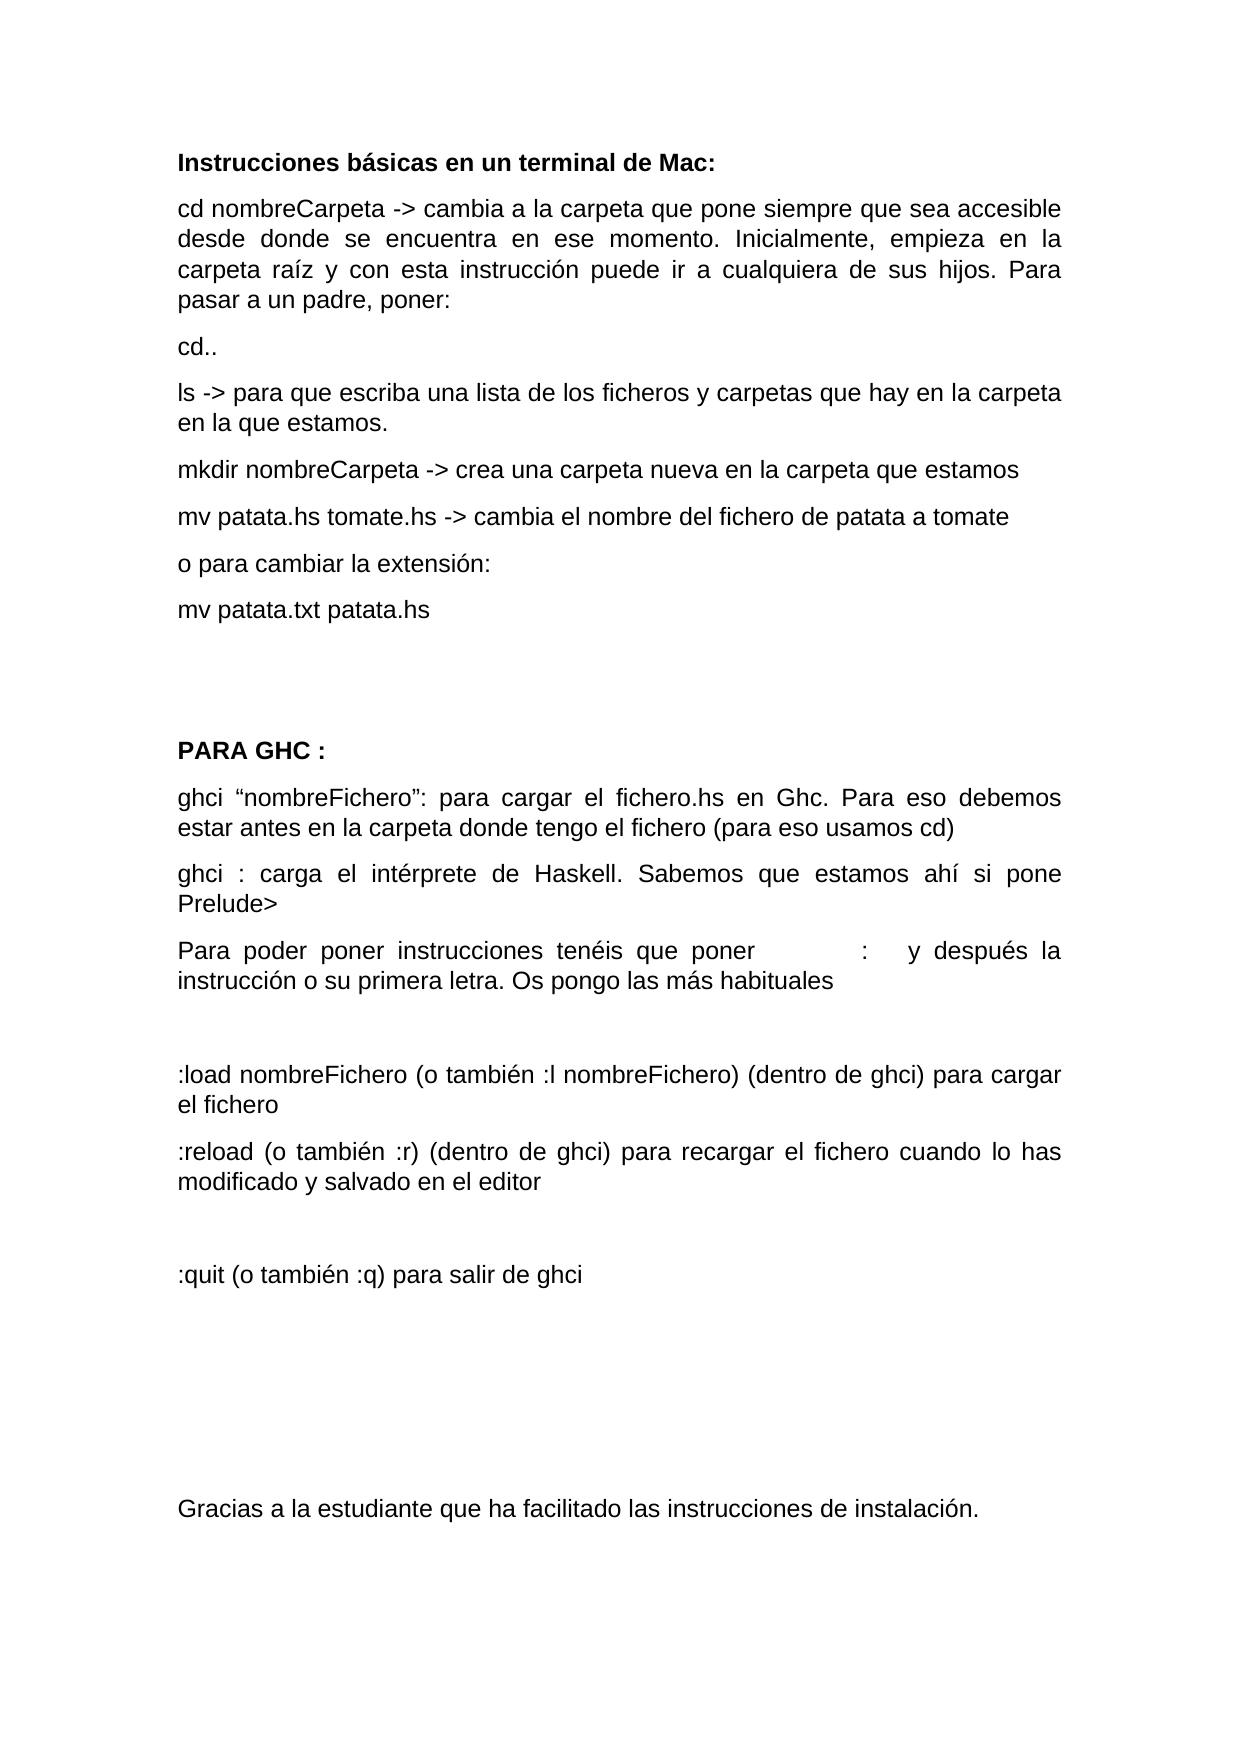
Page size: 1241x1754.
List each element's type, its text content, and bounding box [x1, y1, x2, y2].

text :load nombreFichero (o también :l nombreFichero) (dentro de ghci) para cargar el fichero [177, 1060, 1063, 1119]
text cd nombreCarpeta -> cambia a la carpeta que pone siempre que sea accesible desde donde se encuentra en ese momento. Inicialmente, empieza en la carpeta raíz y con esta instrucción puede ir a cualquiera de sus hijos. Para pasar a un padre, poner: [177, 194, 1063, 313]
text PARA GHC : [177, 736, 1063, 764]
text mkdir nombreCarpeta -> crea una carpeta nueva en la carpeta que estamos [177, 455, 1063, 484]
text ghci “nombreFichero”: para cargar el fichero.hs en Ghc. Para eso debemos estar antes en la carpeta donde tengo el fichero (para eso usamos cd) [177, 782, 1063, 841]
text Instrucciones básicas en un terminal de Mac: [177, 148, 1063, 176]
text cd.. [177, 331, 1063, 360]
text :reload (o también :r) (dentro de ghci) para recargar el fichero cuando lo has modificado y salvado en el editor [177, 1137, 1063, 1196]
text o para cambiar la extensión: [177, 549, 1063, 577]
text ghci : carga el intérprete de Haskell. Sabemos que estamos ahí si pone Prelude> [177, 859, 1063, 918]
text ls -> para que escriba una lista de los ficheros y carpetas que hay en la carpeta en la que estamos. [177, 378, 1063, 437]
text mv patata.txt patata.hs [177, 595, 1063, 624]
text mv patata.hs tomate.hs -> cambia el nombre del fichero de patata a tomate [177, 502, 1063, 531]
text Para poder poner instrucciones tenéis que poner : y después la instrucción o su primera letra. Os pongo las más habituales [177, 936, 1063, 995]
text :quit (o también :q) para salir de ghci [177, 1260, 1063, 1289]
text Gracias a la estudiante que ha facilitado las instrucciones de instalación. [177, 1494, 1063, 1523]
